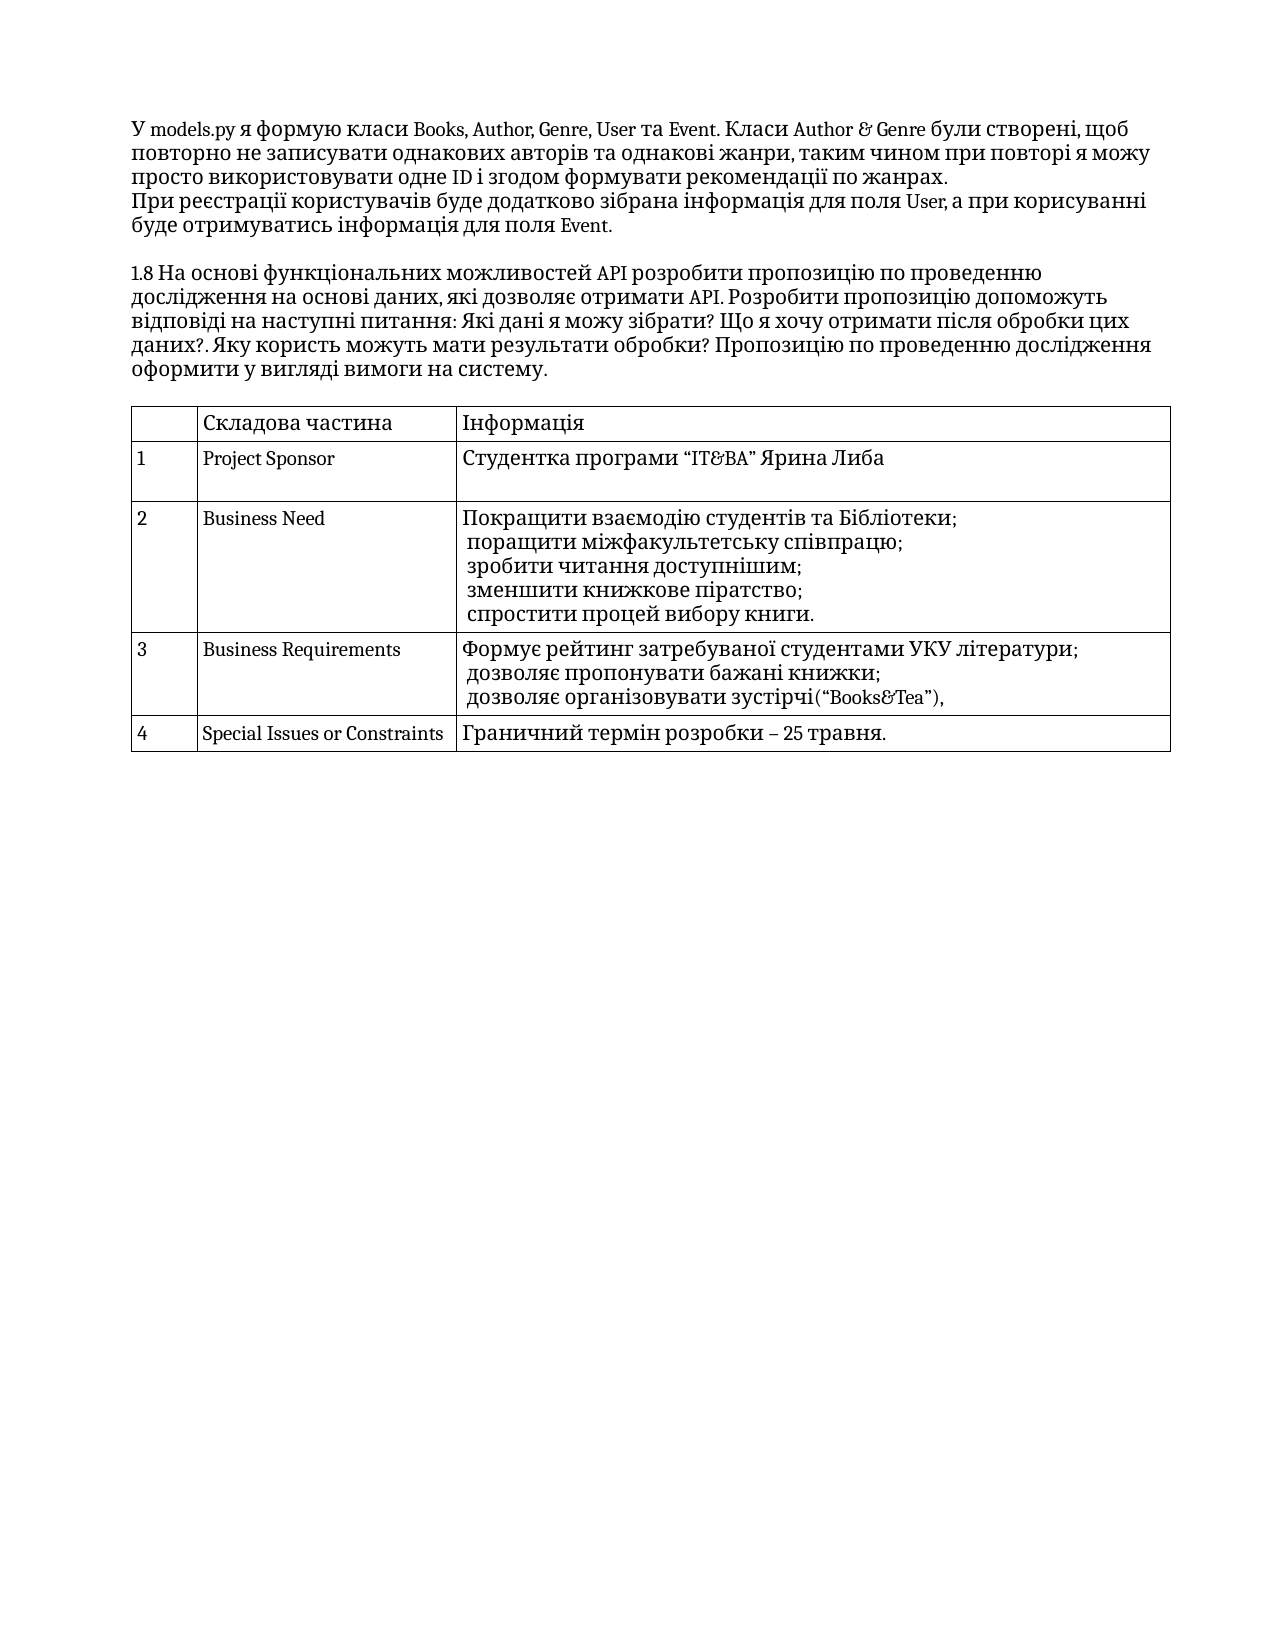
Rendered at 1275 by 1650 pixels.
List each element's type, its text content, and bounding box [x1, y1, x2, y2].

table_cell Special Issues or Constraints [198, 716, 456, 751]
table_cell Business Need [198, 502, 456, 632]
table_cell Формує рейтинг затребуваної студентами УКУ літератури; дозволяє пропонувати бажані книжки; дозволяє організовувати зустірчі(“Books&Tea”), [457, 633, 1170, 715]
table_cell Business Requirements [198, 633, 456, 715]
table_cell Граничний термін розробки – 25 травня. [457, 716, 1170, 751]
table_cell 3 [132, 633, 197, 715]
table_cell 2 [132, 502, 197, 632]
table_cell 4 [132, 716, 197, 751]
text При реєстрації користувачів буде додатково зібрана інформація для поля User, а при корисуванні буде отримуватись інформація для поля Event. [131, 190, 1158, 238]
table_header [132, 407, 197, 441]
table_header Інформація [457, 407, 1170, 441]
table_cell Project Sponsor [198, 442, 456, 501]
text 1.8 На основі функціональних можливостей API розробити пропозицію по проведенню дослідження на основі даних, які дозволяє отримати API. Розробити пропозицію допоможуть відповіді на наступні питання: Які дані я можу зібрати? Що я хочу отримати після обробки цих даних?. Яку користь можуть мати результати обробки? Пропозицію по проведенню дослідження оформити у вигляді вимоги на систему. [131, 262, 1158, 382]
text У models.py я формую класи Books, Author, Genre, User та Event. Класи Author & Genre були створені, щоб повторно не записувати однакових авторів та однакові жанри, таким чином при повторі я можу просто використовувати одне ID і згодом формувати рекомендації по жанрах. [131, 118, 1158, 190]
table_cell 1 [132, 442, 197, 501]
table_cell Студентка програми “IT&BA” Ярина Либа [457, 442, 1170, 501]
table_header Складова частина [198, 407, 456, 441]
table_cell Покращити взаємодію студентів та Бібліотеки; поращити міжфакультетську співпрацю; зробити читання доступнішим; зменшити книжкове піратство; спростити процей вибору книги. [457, 502, 1170, 632]
